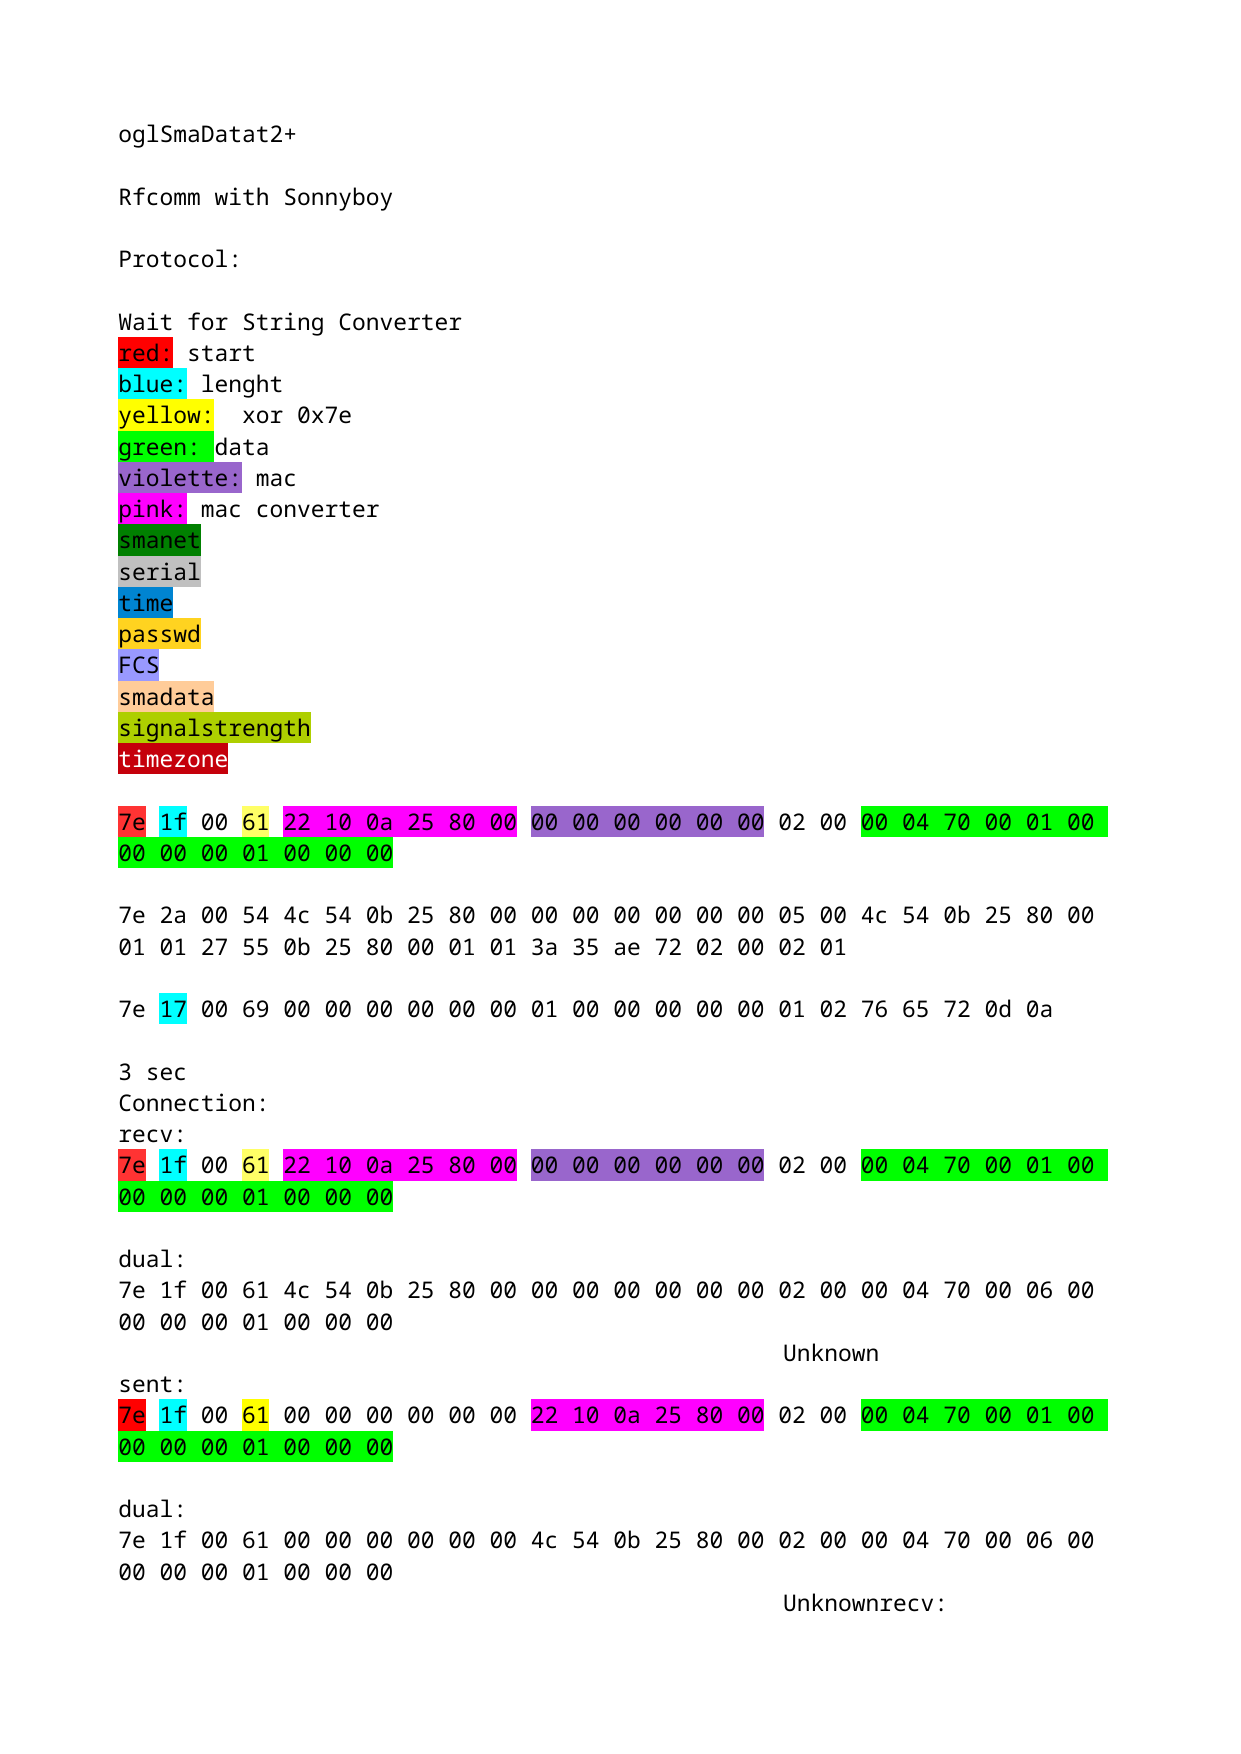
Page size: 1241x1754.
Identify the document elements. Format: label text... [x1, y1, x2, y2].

text FCS [118, 649, 1122, 681]
text green: data [118, 431, 1122, 462]
text Protocol: [118, 243, 1122, 274]
text 7e 2a 00 54 4c 54 0b 25 80 00 00 00 00 00 00 00 05 00 4c 54 0b 25 80 00 01 01 27 55 0b 25 80 00 01 01 3a 35 ae 72 02 00 02 01 [118, 899, 1122, 962]
text pink: mac converter [118, 493, 1122, 524]
text Unknown [118, 1337, 1122, 1368]
text 3 sec [118, 1056, 1122, 1087]
text 7e 17 00 69 00 00 00 00 00 00 01 00 00 00 00 00 01 02 76 65 72 0d 0a [118, 993, 1122, 1024]
text timezone [118, 743, 1122, 774]
text Connection: [118, 1087, 1122, 1118]
text 7e 1f 00 61 00 00 00 00 00 00 4c 54 0b 25 80 00 02 00 00 04 70 00 06 00 00 00 00 01 00 00 00 [118, 1524, 1122, 1587]
text recv: [118, 1118, 1122, 1149]
text Unknownrecv: [118, 1587, 1122, 1618]
text red: start [118, 337, 1122, 368]
text 7e 1f 00 61 22 10 0a 25 80 00 00 00 00 00 00 00 02 00 00 04 70 00 01 00 00 00 00 01 00 00 00 [118, 1149, 1122, 1212]
text yellow: xor 0x7e [118, 399, 1122, 431]
text Rfcomm with Sonnyboy [118, 181, 1122, 212]
text passwd [118, 618, 1122, 649]
text 7e 1f 00 61 00 00 00 00 00 00 22 10 0a 25 80 00 02 00 00 04 70 00 01 00 00 00 00 01 00 00 00 [118, 1399, 1122, 1462]
text Wait for String Converter [118, 306, 1122, 337]
text blue: lenght [118, 368, 1122, 399]
text dual: [118, 1243, 1122, 1274]
text time [118, 587, 1122, 618]
text 7e 1f 00 61 4c 54 0b 25 80 00 00 00 00 00 00 00 02 00 00 04 70 00 06 00 00 00 00 01 00 00 00 [118, 1274, 1122, 1337]
text smadata [118, 681, 1122, 712]
text serial [118, 556, 1122, 587]
text signalstrength [118, 712, 1122, 743]
text dual: [118, 1493, 1122, 1524]
text smanet [118, 524, 1122, 556]
text 7e 1f 00 61 22 10 0a 25 80 00 00 00 00 00 00 00 02 00 00 04 70 00 01 00 00 00 00 01 00 00 00 [118, 806, 1122, 868]
text violette: mac [118, 462, 1122, 493]
text oglSmaDatat2+ [118, 118, 1122, 149]
text sent: [118, 1368, 1122, 1399]
